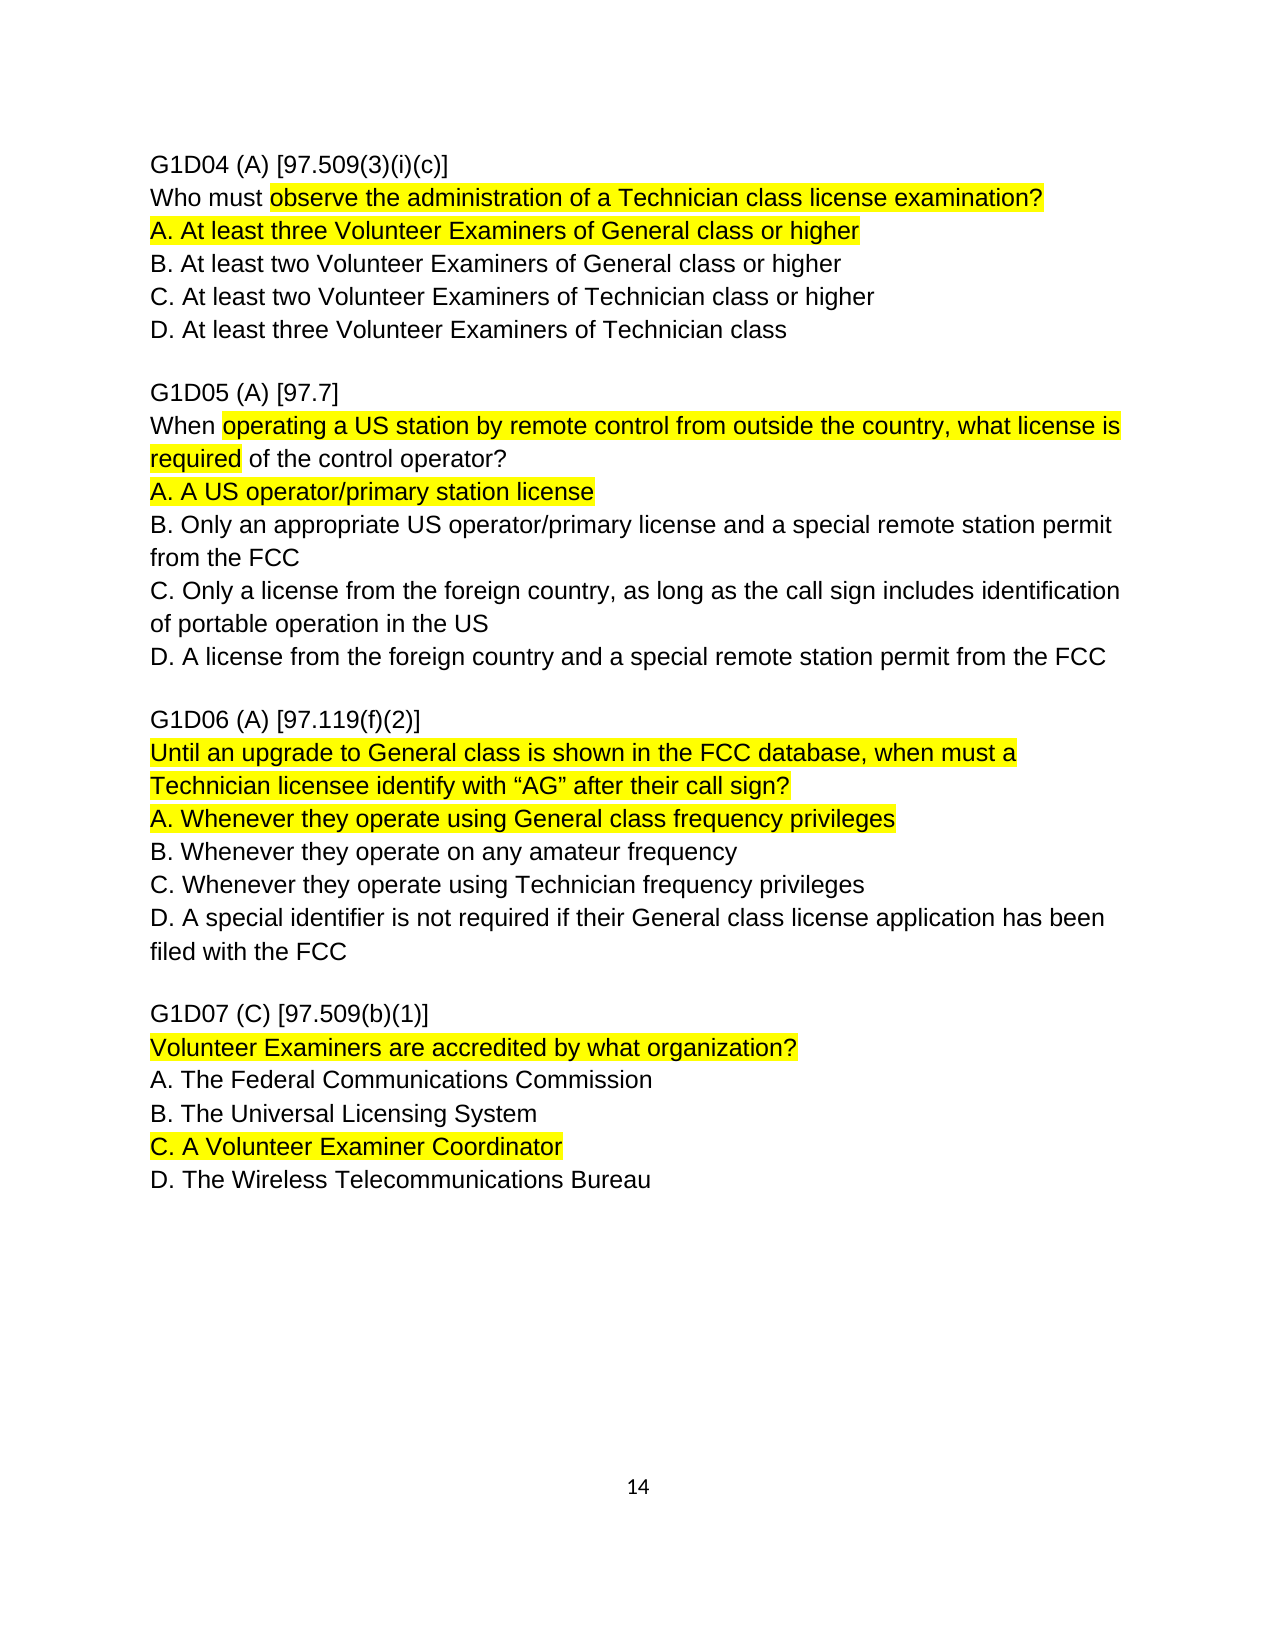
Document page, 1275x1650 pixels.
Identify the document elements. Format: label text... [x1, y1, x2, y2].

text G1D07 (C) [97.509(b)(1)] Volunteer Examiners are accredited by what organization? A. The Federal Communications Commission B. The Universal Licensing System C. A Volunteer Examiner Coordinator D. The Wireless Telecommunications Bureau [150, 999, 1125, 1193]
text G1D04 (A) [97.509(3)(i)(c)] Who must observe the administration of a Technician class license examination? A. At least three Volunteer Examiners of General class or higher B. At least two Volunteer Examiners of General class or higher C. At least two Volunteer Examiners of Technician class or higher D. At least three Volunteer Examiners of Technician class [150, 150, 1125, 344]
text G1D06 (A) [97.119(f)(2)] Until an upgrade to General class is shown in the FCC database, when must a Technician licensee identify with “AG” after their call sign? A. Whenever they operate using General class frequency privileges B. Whenever they operate on any amateur frequency C. Whenever they operate using Technician frequency privileges D. A special identifier is not required if their General class license application has been filed with the FCC [150, 705, 1125, 965]
text G1D05 (A) [97.7] When operating a US station by remote control from outside the country, what license is required of the control operator? A. A US operator/primary station license B. Only an appropriate US operator/primary license and a special remote station permit from the FCC C. Only a license from the foreign country, as long as the call sign includes identification of portable operation in the US D. A license from the foreign country and a special remote station permit from the FCC [150, 378, 1125, 671]
